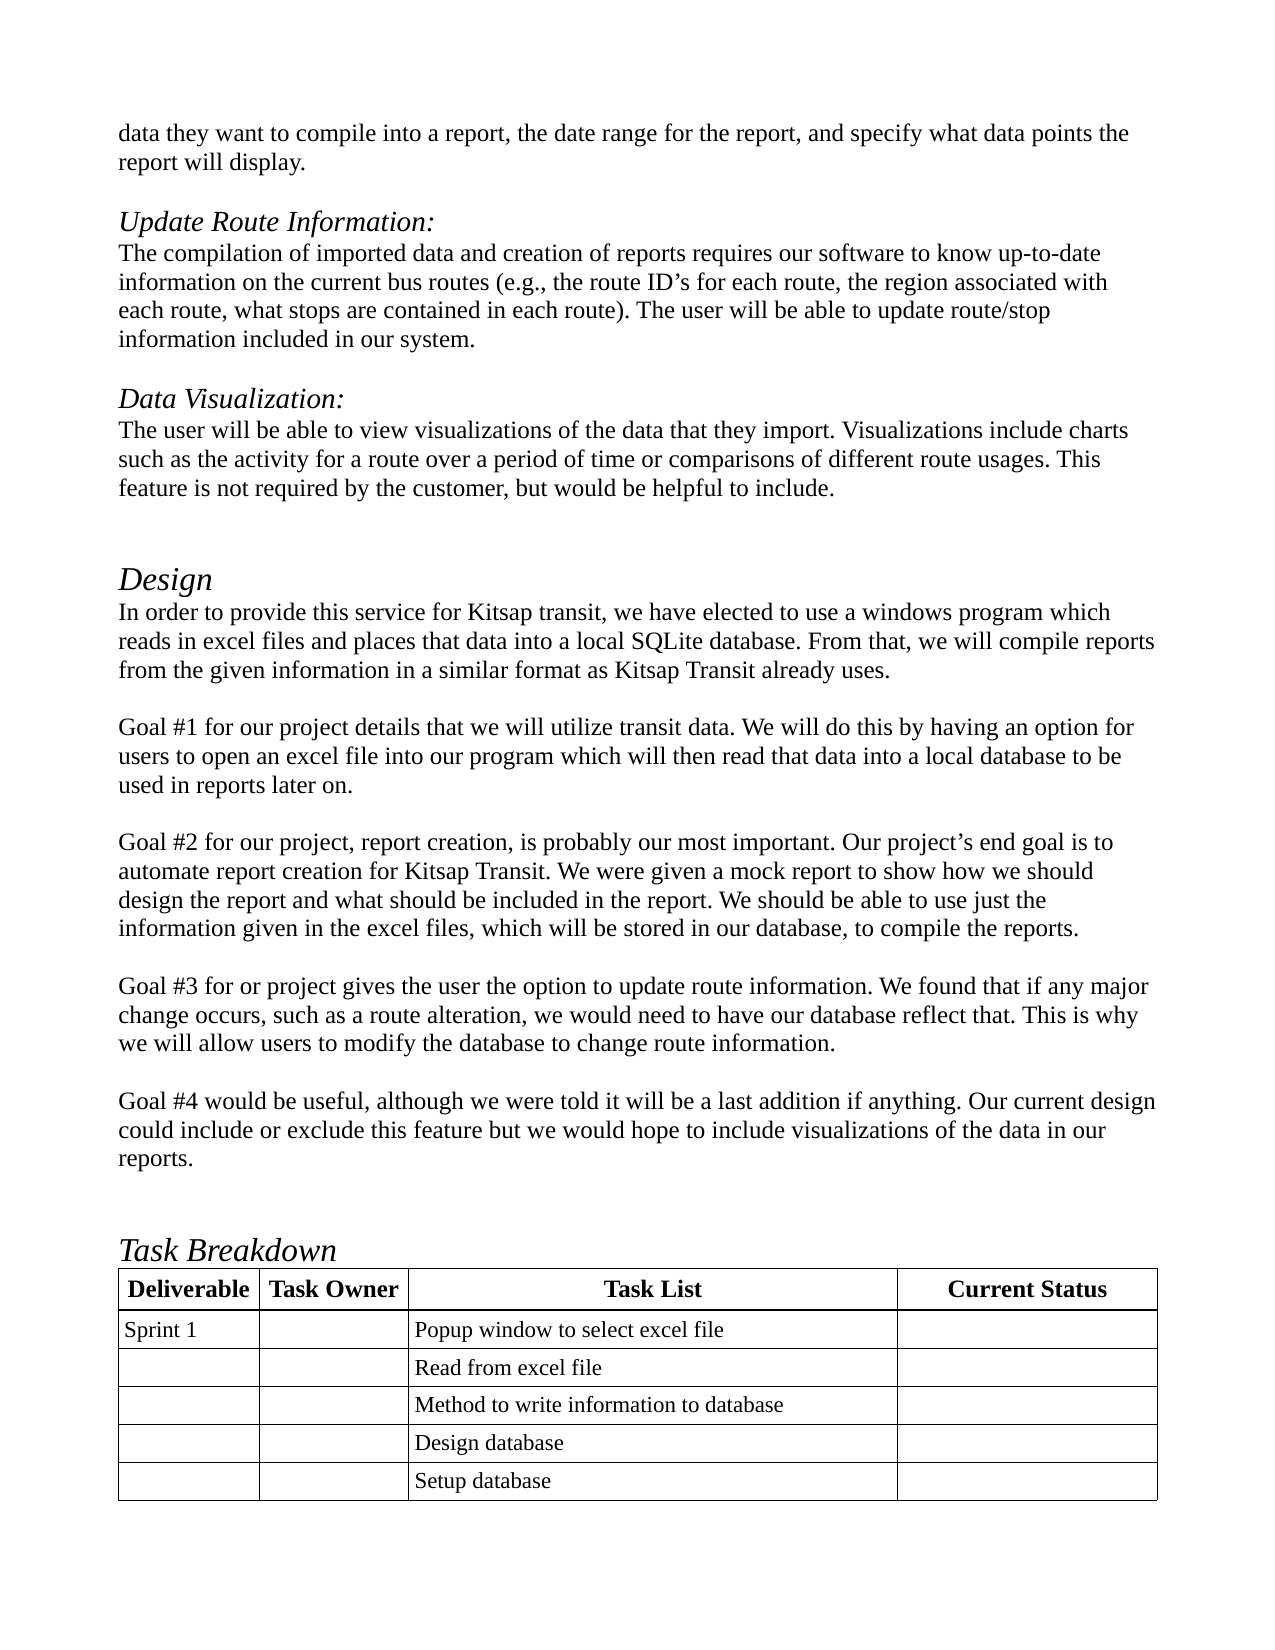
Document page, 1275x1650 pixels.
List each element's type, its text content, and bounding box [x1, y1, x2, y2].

table_cell [119, 1387, 259, 1424]
text Goal #1 for our project details that we will utilize transit data. We will do this by having an option for users to open an excel file into our program which will then read that data into a local database to be used in reports later on. [118, 712, 1157, 798]
table_cell [898, 1311, 1157, 1348]
table_header Current Status [898, 1269, 1157, 1308]
table_header Task Owner [260, 1269, 408, 1308]
text Goal #2 for our project, report creation, is probably our most important. Our project’s end goal is to automate report creation for Kitsap Transit. We were given a mock report to show how we should design the report and what should be included in the report. We should be able to use just the information given in the excel files, which will be stored in our database, to compile the reports. [118, 827, 1157, 942]
table_cell Design database [409, 1425, 897, 1462]
table_cell [898, 1425, 1157, 1462]
text The user will be able to view visualizations of the data that they import. Visualizations include charts such as the activity for a route over a period of time or comparisons of different route usages. This feature is not required by the customer, but would be helpful to include. [118, 415, 1157, 501]
table_cell [119, 1463, 259, 1499]
table_cell [898, 1463, 1157, 1499]
table_cell [898, 1387, 1157, 1424]
table_header Task List [409, 1269, 897, 1308]
table_cell [260, 1425, 408, 1462]
table_cell Popup window to select excel file [409, 1311, 897, 1348]
table_cell [898, 1349, 1157, 1386]
table_cell Sprint 1 [119, 1311, 259, 1348]
text Design [118, 559, 1157, 597]
table_cell Setup database [409, 1463, 897, 1499]
text Goal #3 for or project gives the user the option to update route information. We found that if any major change occurs, such as a route alteration, we would need to have our database reflect that. This is why we will allow users to modify the database to change route information. [118, 971, 1157, 1057]
text Update Route Information: [118, 204, 1157, 238]
text data they want to compile into a report, the date range for the report, and specify what data points the report will display. [118, 118, 1157, 176]
text In order to provide this service for Kitsap transit, we have elected to use a windows program which reads in excel files and places that data into a local SQLite database. From that, we will compile reports from the given information in a similar format as Kitsap Transit already uses. [118, 597, 1157, 683]
text Data Visualization: [118, 382, 1157, 415]
table_cell [260, 1311, 408, 1348]
table_cell Read from excel file [409, 1349, 897, 1386]
table_header Deliverable [119, 1269, 259, 1308]
text Task Breakdown [118, 1230, 1157, 1268]
table_cell [260, 1463, 408, 1499]
table_cell Method to write information to database [409, 1387, 897, 1424]
table_cell [119, 1425, 259, 1462]
table_cell [119, 1349, 259, 1386]
text The compilation of imported data and creation of reports requires our software to know up-to-date information on the current bus routes (e.g., the route ID’s for each route, the region associated with each route, what stops are contained in each route). The user will be able to update route/stop information included in our system. [118, 238, 1157, 353]
table_cell [260, 1349, 408, 1386]
text Goal #4 would be useful, although we were told it will be a last addition if anything. Our current design could include or exclude this feature but we would hope to include visualizations of the data in our reports. [118, 1086, 1157, 1172]
table_cell [260, 1387, 408, 1424]
